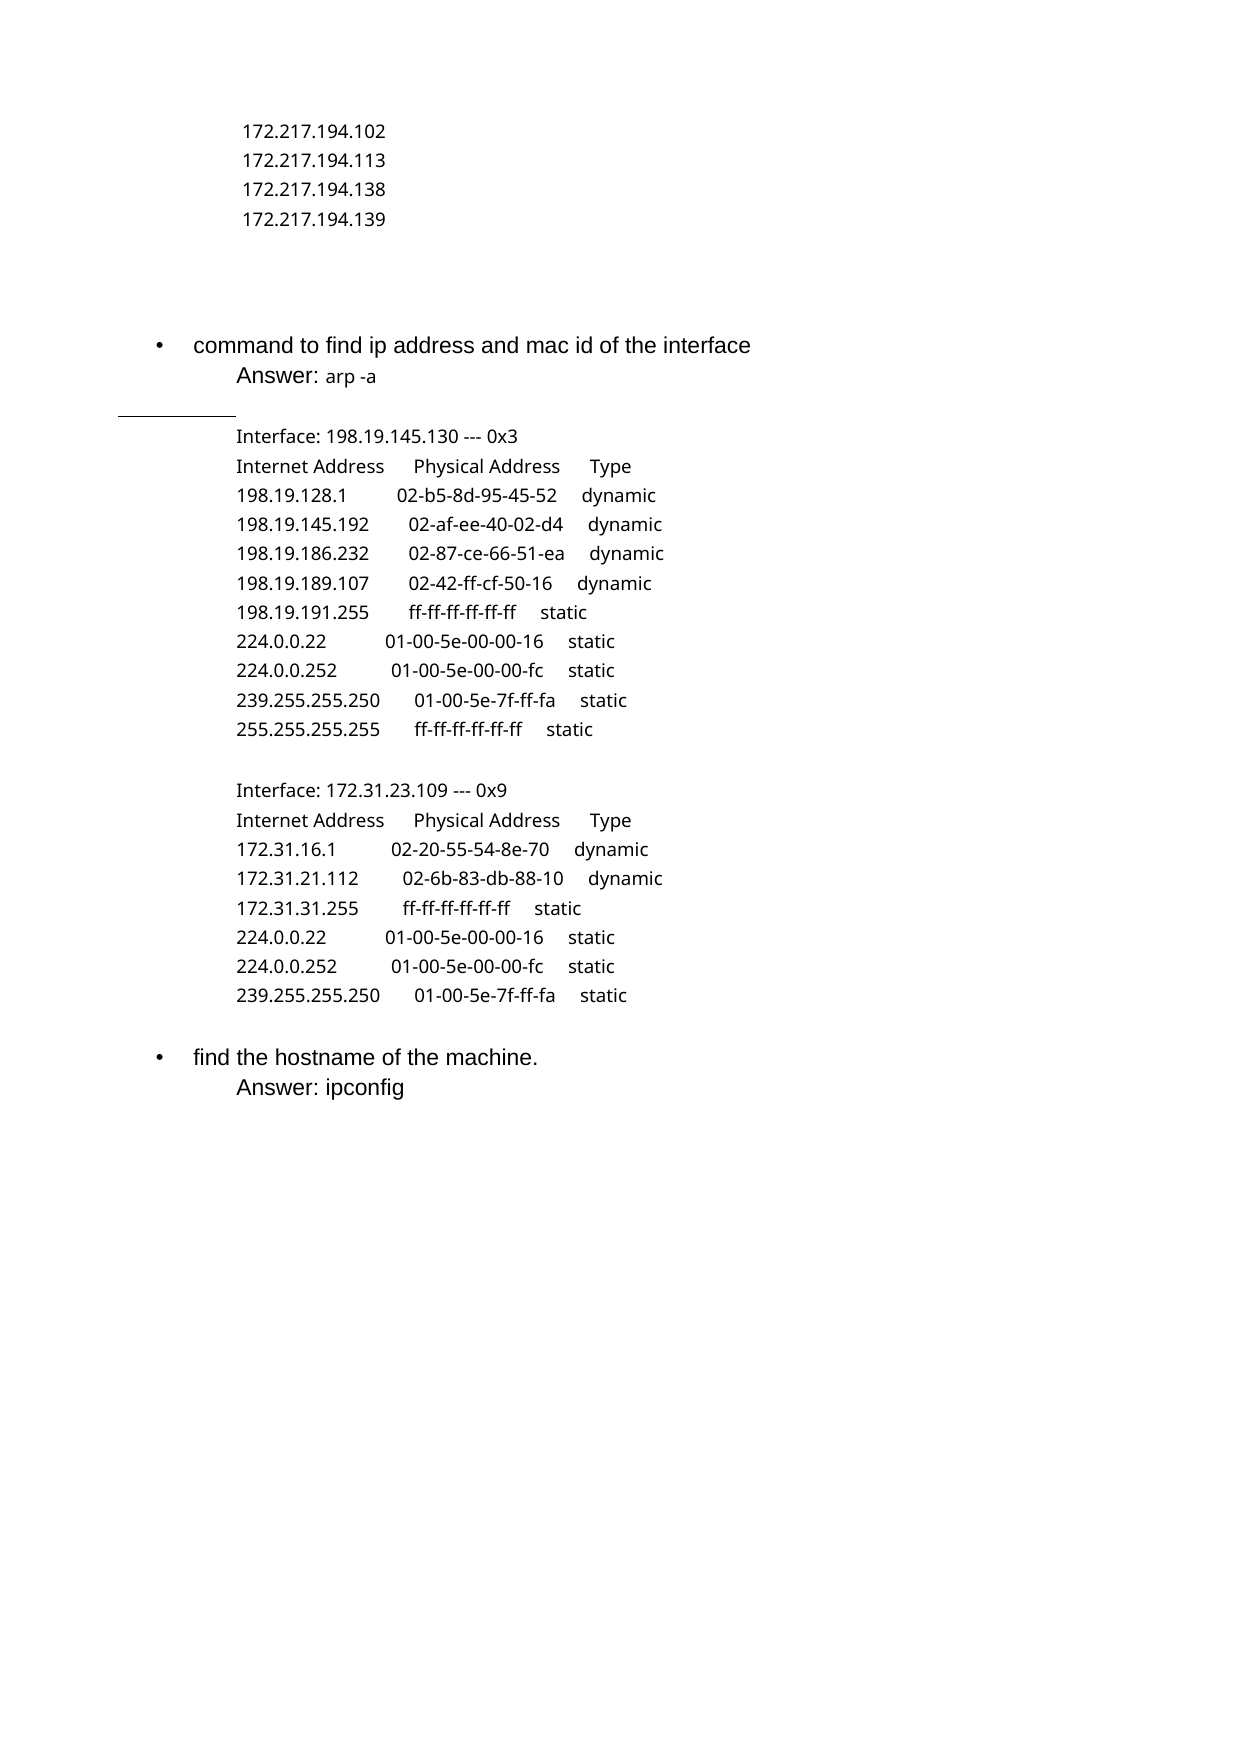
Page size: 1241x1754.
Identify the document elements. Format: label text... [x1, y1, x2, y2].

text Interface: 198.19.145.130 --- 0x3 [118, 424, 1122, 449]
text 198.19.128.1 02-b5-8d-95-45-52 dynamic [118, 482, 1122, 508]
text Internet Address Physical Address Type [118, 807, 1122, 833]
text 172.31.16.1 02-20-55-54-8e-70 dynamic [118, 836, 1122, 862]
text 172.217.194.138 [193, 177, 1122, 202]
text 198.19.191.255 ff-ff-ff-ff-ff-ff static [118, 599, 1122, 625]
text 198.19.145.192 02-af-ee-40-02-d4 dynamic [118, 511, 1122, 537]
text Answer: ipconfig [118, 1074, 1122, 1101]
text 172.31.21.112 02-6b-83-db-88-10 dynamic [118, 866, 1122, 891]
text Internet Address Physical Address Type [118, 453, 1122, 478]
text 198.19.186.232 02-87-ce-66-51-ea dynamic [118, 541, 1122, 566]
text 224.0.0.22 01-00-5e-00-00-16 static [118, 628, 1122, 654]
text 224.0.0.252 01-00-5e-00-00-fc static [118, 953, 1122, 979]
text 255.255.255.255 ff-ff-ff-ff-ff-ff static [118, 716, 1122, 742]
text Interface: 172.31.23.109 --- 0x9 [118, 778, 1122, 803]
text Answer: arp -a [118, 362, 1122, 389]
list find the hostname of the machine. [156, 1044, 1122, 1071]
text 224.0.0.22 01-00-5e-00-00-16 static [118, 924, 1122, 950]
text 172.217.194.113 [193, 147, 1122, 173]
text 224.0.0.252 01-00-5e-00-00-fc static [118, 658, 1122, 683]
text 198.19.189.107 02-42-ff-cf-50-16 dynamic [118, 570, 1122, 596]
list command to find ip address and mac id of the interface [156, 332, 1122, 358]
text 239.255.255.250 01-00-5e-7f-ff-fa static [118, 687, 1122, 713]
text 172.217.194.139 [193, 206, 1122, 231]
text 239.255.255.250 01-00-5e-7f-ff-fa static [118, 983, 1122, 1008]
text 172.31.31.255 ff-ff-ff-ff-ff-ff static [118, 895, 1122, 920]
text 172.217.194.102 [193, 118, 1122, 144]
